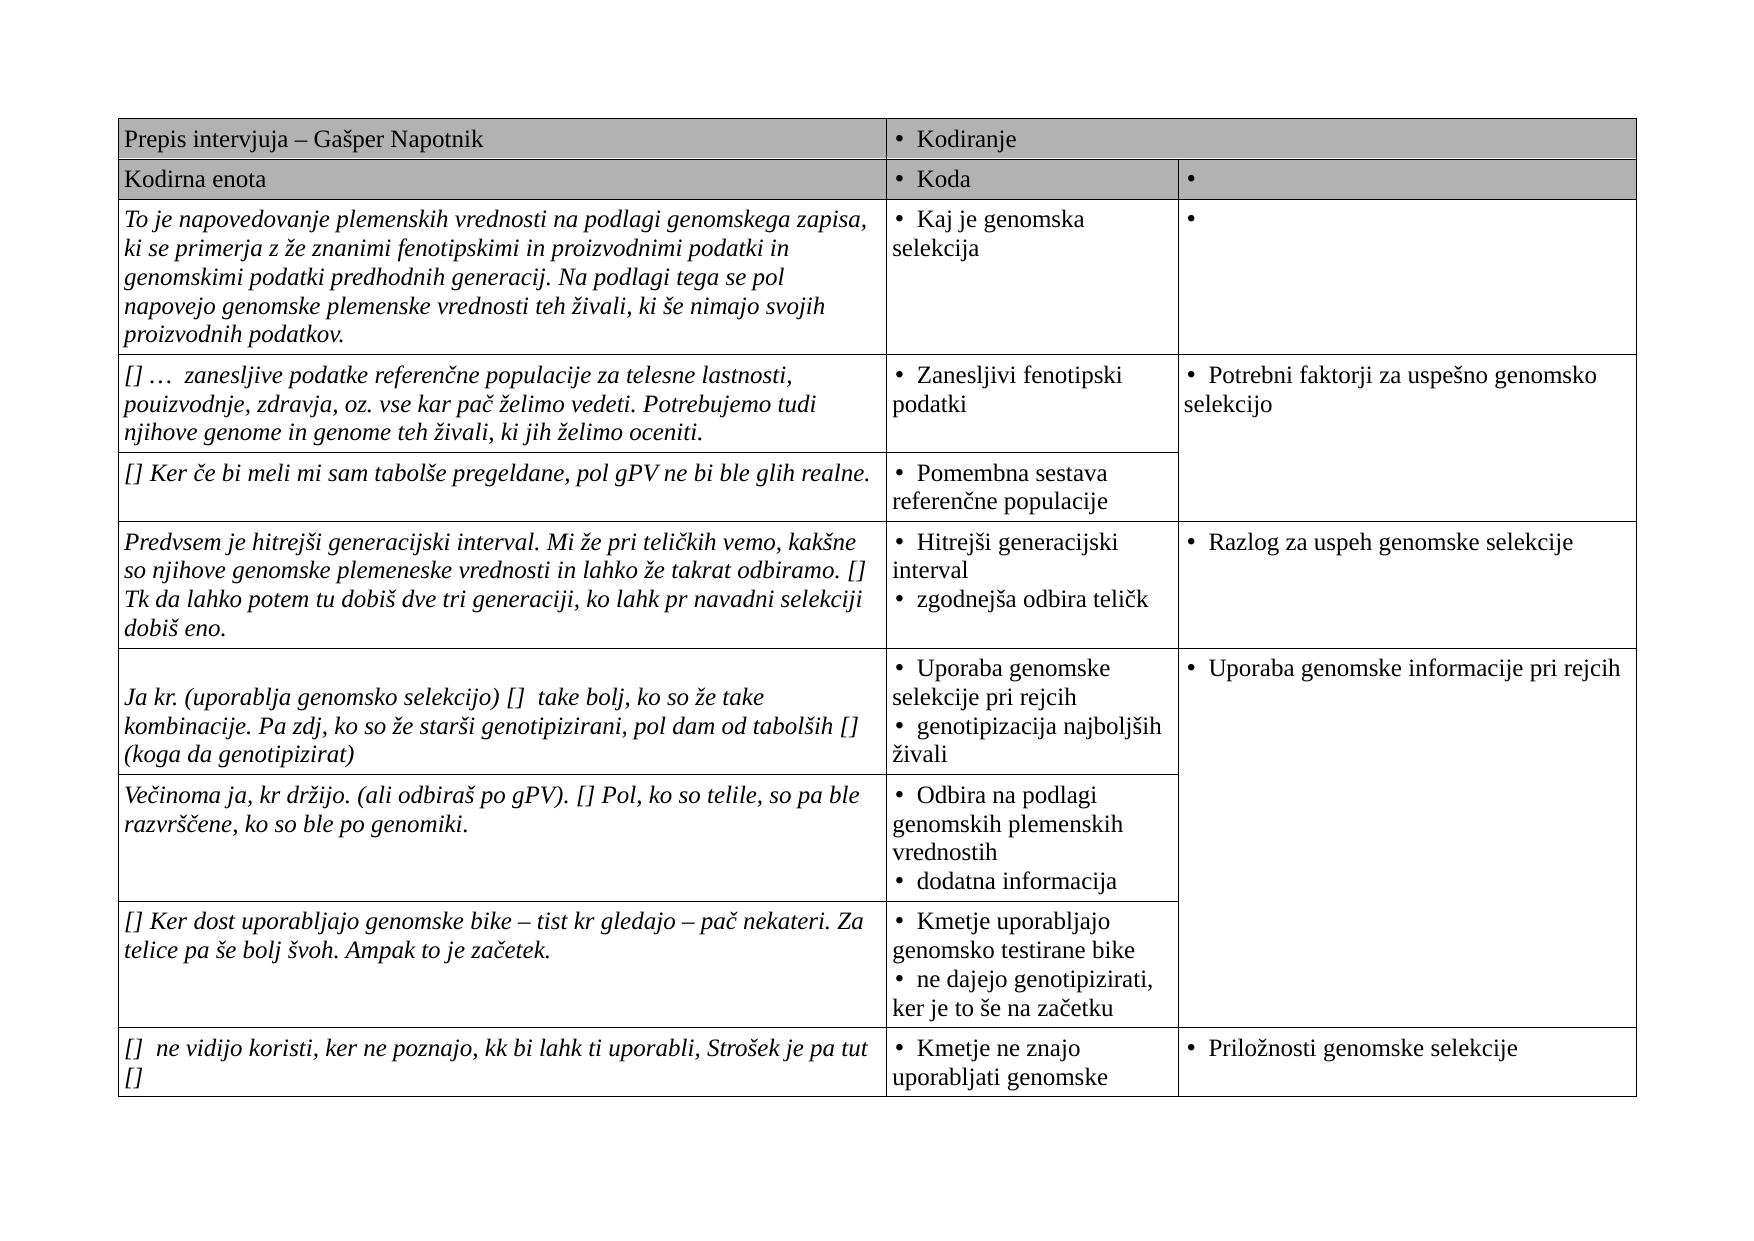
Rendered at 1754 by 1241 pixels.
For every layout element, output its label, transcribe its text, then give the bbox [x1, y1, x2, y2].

table_cell [1179, 200, 1636, 354]
table_cell Kmetje uporabljajo genomsko testirane bike ne dajejo genotipizirati, ker je to še na začetku [887, 902, 1178, 1027]
table_cell [1179, 160, 1636, 199]
table_cell Kodirna enota [119, 160, 886, 199]
table_cell [] Ker če bi meli mi sam tabolše pregeldane, pol gPV ne bi ble glih realne. [119, 453, 886, 521]
table_header Kodiranje [887, 119, 1636, 158]
table_cell Razlog za uspeh genomske selekcije [1179, 522, 1636, 647]
table_cell Predvsem je hitrejši generacijski interval. Mi že pri teličkih vemo, kakšne so njihove genomske plemeneske vrednosti in lahko že takrat odbiramo. [] Tk da lahko potem tu dobiš dve tri generaciji, ko lahk pr navadni selekciji dobiš eno. [119, 522, 886, 647]
table_cell Hitrejši generacijski interval zgodnejša odbira teličk [887, 522, 1178, 647]
table_cell Ja kr. (uporablja genomsko selekcijo) [] take bolj, ko so že take kombinacije. Pa zdj, ko so že starši genotipizirani, pol dam od tabolših [] (koga da genotipizirat) [119, 649, 886, 774]
table_cell Zanesljivi fenotipski podatki [887, 355, 1178, 452]
table_header Prepis intervjuja – Gašper Napotnik [119, 119, 886, 158]
table_cell Večinoma ja, kr držijo. (ali odbiraš po gPV). [] Pol, ko so telile, so pa ble razvrščene, ko so ble po genomiki. [119, 775, 886, 901]
table_cell [] ne vidijo koristi, ker ne poznajo, kk bi lahk ti uporabli, Strošek je pa tut [] [119, 1028, 886, 1096]
table_cell Uporaba genomske selekcije pri rejcih genotipizacija najboljših živali [887, 649, 1178, 774]
table_cell Kaj je genomska selekcija [887, 200, 1178, 354]
table_cell To je napovedovanje plemenskih vrednosti na podlagi genomskega zapisa, ki se primerja z že znanimi fenotipskimi in proizvodnimi podatki in genomskimi podatki predhodnih generacij. Na podlagi tega se pol napovejo genomske plemenske vrednosti teh živali, ki še nimajo svojih proizvodnih podatkov. [119, 200, 886, 354]
table_cell Koda [887, 160, 1178, 199]
table_cell Pomembna sestava referenčne populacije [887, 453, 1178, 521]
table_cell Odbira na podlagi genomskih plemenskih vrednostih dodatna informacija [887, 775, 1178, 901]
table_cell Uporaba genomske informacije pri rejcih [1179, 649, 1636, 1027]
table_cell Potrebni faktorji za uspešno genomsko selekcijo [1179, 355, 1636, 521]
table_cell [] Ker dost uporabljajo genomske bike – tist kr gledajo – pač nekateri. Za telice pa še bolj švoh. Ampak to je začetek. [119, 902, 886, 1027]
table_cell Priložnosti genomske selekcije [1179, 1028, 1636, 1096]
table_cell Kmetje ne znajo uporabljati genomske [887, 1028, 1178, 1096]
table_cell [] … zanesljive podatke referenčne populacije za telesne lastnosti, pouizvodnje, zdravja, oz. vse kar pač želimo vedeti. Potrebujemo tudi njihove genome in genome teh živali, ki jih želimo oceniti. [119, 355, 886, 452]
